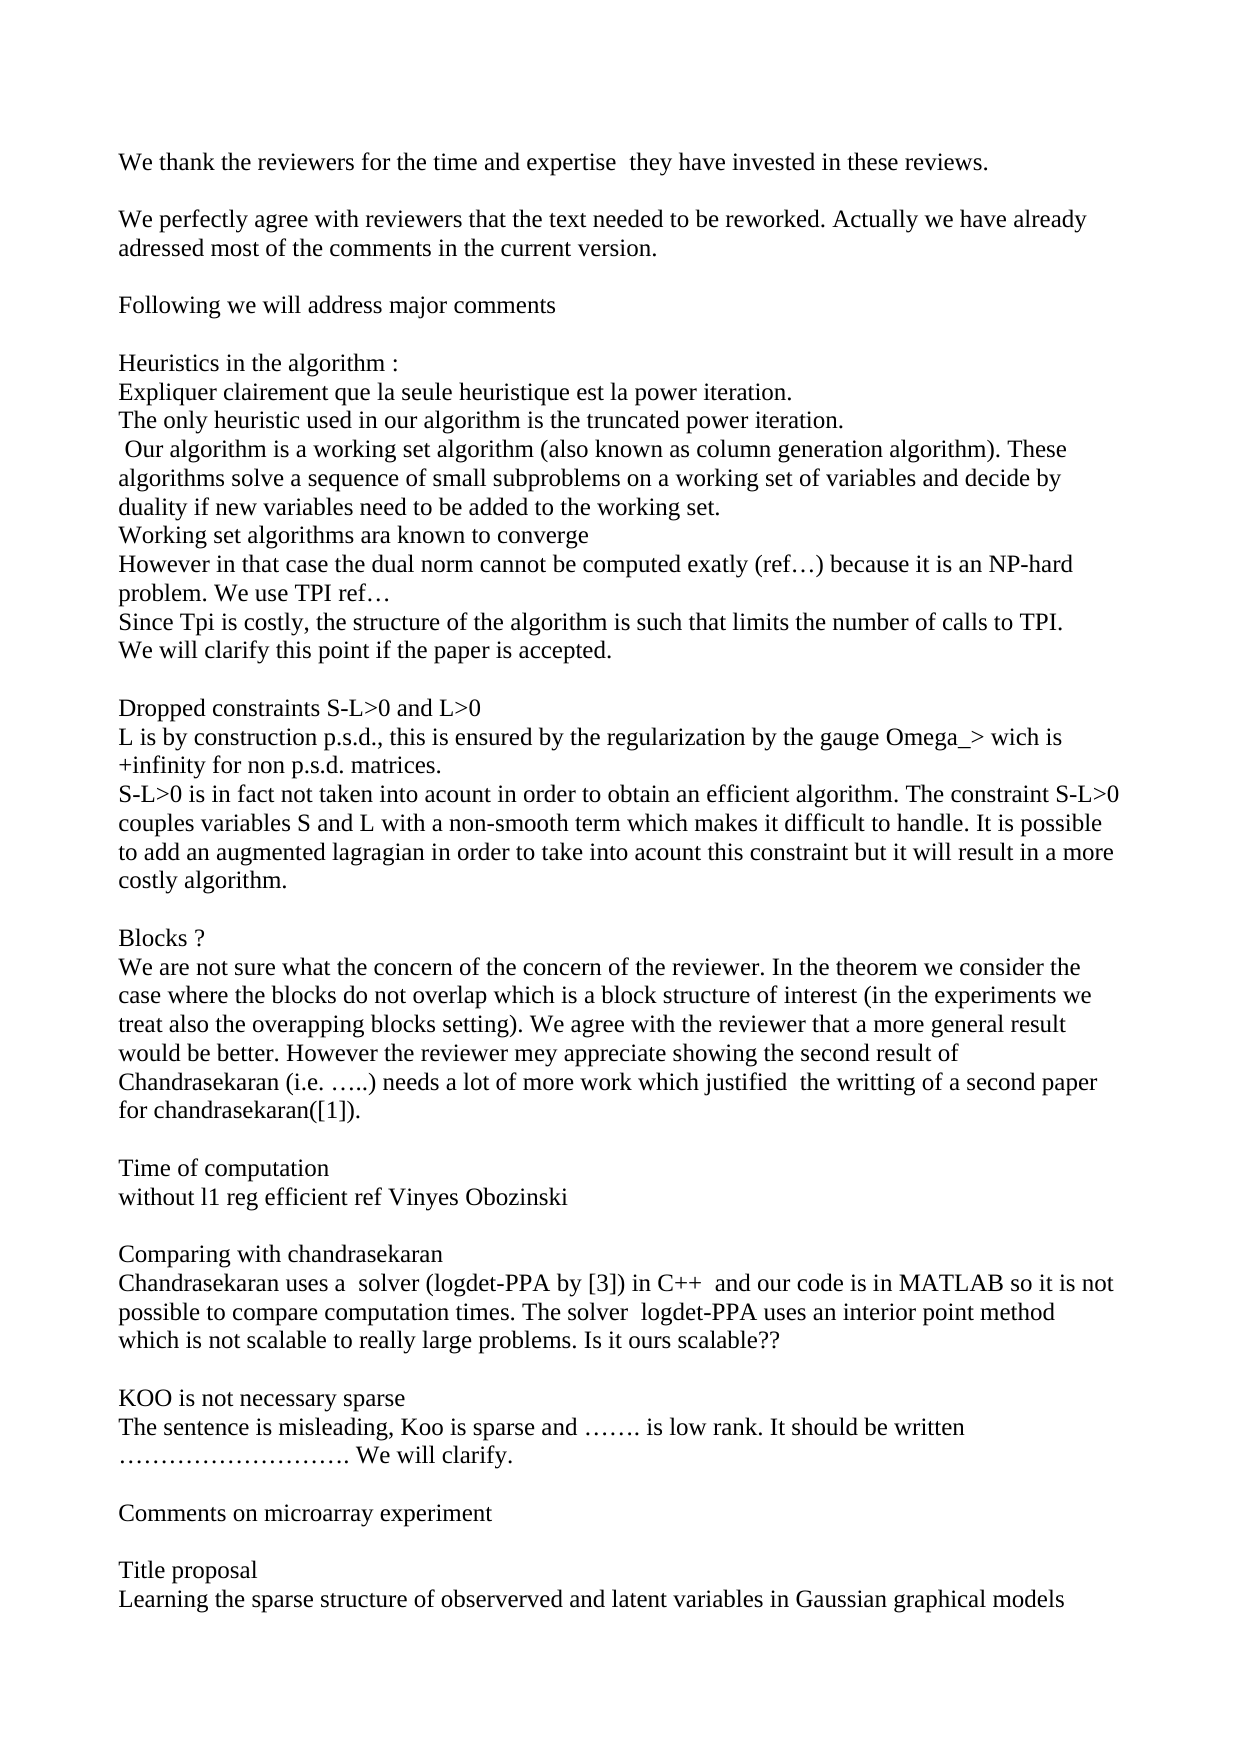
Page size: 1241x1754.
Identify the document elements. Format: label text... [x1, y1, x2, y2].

text Following we will address major comments [118, 291, 1122, 319]
text Time of computation [118, 1153, 1122, 1182]
text Dropped constraints S-L>0 and L>0 [118, 693, 1122, 722]
text S-L>0 is in fact not taken into acount in order to obtain an efficient algorithm. The constraint S-L>0 couples variables S and L with a non-smooth term which makes it difficult to handle. It is possible to add an augmented lagragian in order to take into acount this constraint but it will result in a more costly algorithm. [118, 779, 1122, 894]
text without l1 reg efficient ref Vinyes Obozinski [118, 1182, 1122, 1211]
text Our algorithm is a working set algorithm (also known as column generation algorithm). These algorithms solve a sequence of small subproblems on a working set of variables and decide by duality if new variables need to be added to the working set. [118, 434, 1122, 521]
text The sentence is misleading, Koo is sparse and ……. is low rank. It should be written ………………………. We will clarify. [118, 1412, 1122, 1469]
text We will clarify this point if the paper is accepted. [118, 636, 1122, 664]
text Working set algorithms ara known to converge [118, 521, 1122, 549]
text We thank the reviewers for the time and expertise they have invested in these reviews. [118, 147, 1122, 176]
text We perfectly agree with reviewers that the text needed to be reworked. Actually we have already adressed most of the comments in the current version. [118, 204, 1122, 262]
text The only heuristic used in our algorithm is the truncated power iteration. [118, 406, 1122, 434]
text Comparing with chandrasekaran [118, 1239, 1122, 1268]
text We are not sure what the concern of the concern of the reviewer. In the theorem we consider the case where the blocks do not overlap which is a block structure of interest (in the experiments we treat also the overapping blocks setting). We agree with the reviewer that a more general result would be better. However the reviewer mey appreciate showing the second result of Chandrasekaran (i.e. …..) needs a lot of more work which justified the writting of a second paper for chandrasekaran([1]). [118, 952, 1122, 1124]
text Title proposal [118, 1556, 1122, 1584]
text Chandrasekaran uses a solver (logdet-PPA by [3]) in C++ and our code is in MATLAB so it is not possible to compare computation times. The solver logdet-PPA uses an interior point method which is not scalable to really large problems. Is it ours scalable?? [118, 1268, 1122, 1354]
text Comments on microarray experiment [118, 1498, 1122, 1527]
text KOO is not necessary sparse [118, 1383, 1122, 1412]
text Blocks ? [118, 923, 1122, 952]
text However in that case the dual norm cannot be computed exatly (ref…) because it is an NP-hard problem. We use TPI ref… [118, 549, 1122, 607]
text Since Tpi is costly, the structure of the algorithm is such that limits the number of calls to TPI. [118, 607, 1122, 636]
text Heuristics in the algorithm : [118, 348, 1122, 377]
text Expliquer clairement que la seule heuristique est la power iteration. [118, 377, 1122, 406]
text Learning the sparse structure of observerved and latent variables in Gaussian graphical models [118, 1584, 1122, 1613]
text L is by construction p.s.d., this is ensured by the regularization by the gauge Omega_> wich is +infinity for non p.s.d. matrices. [118, 722, 1122, 779]
